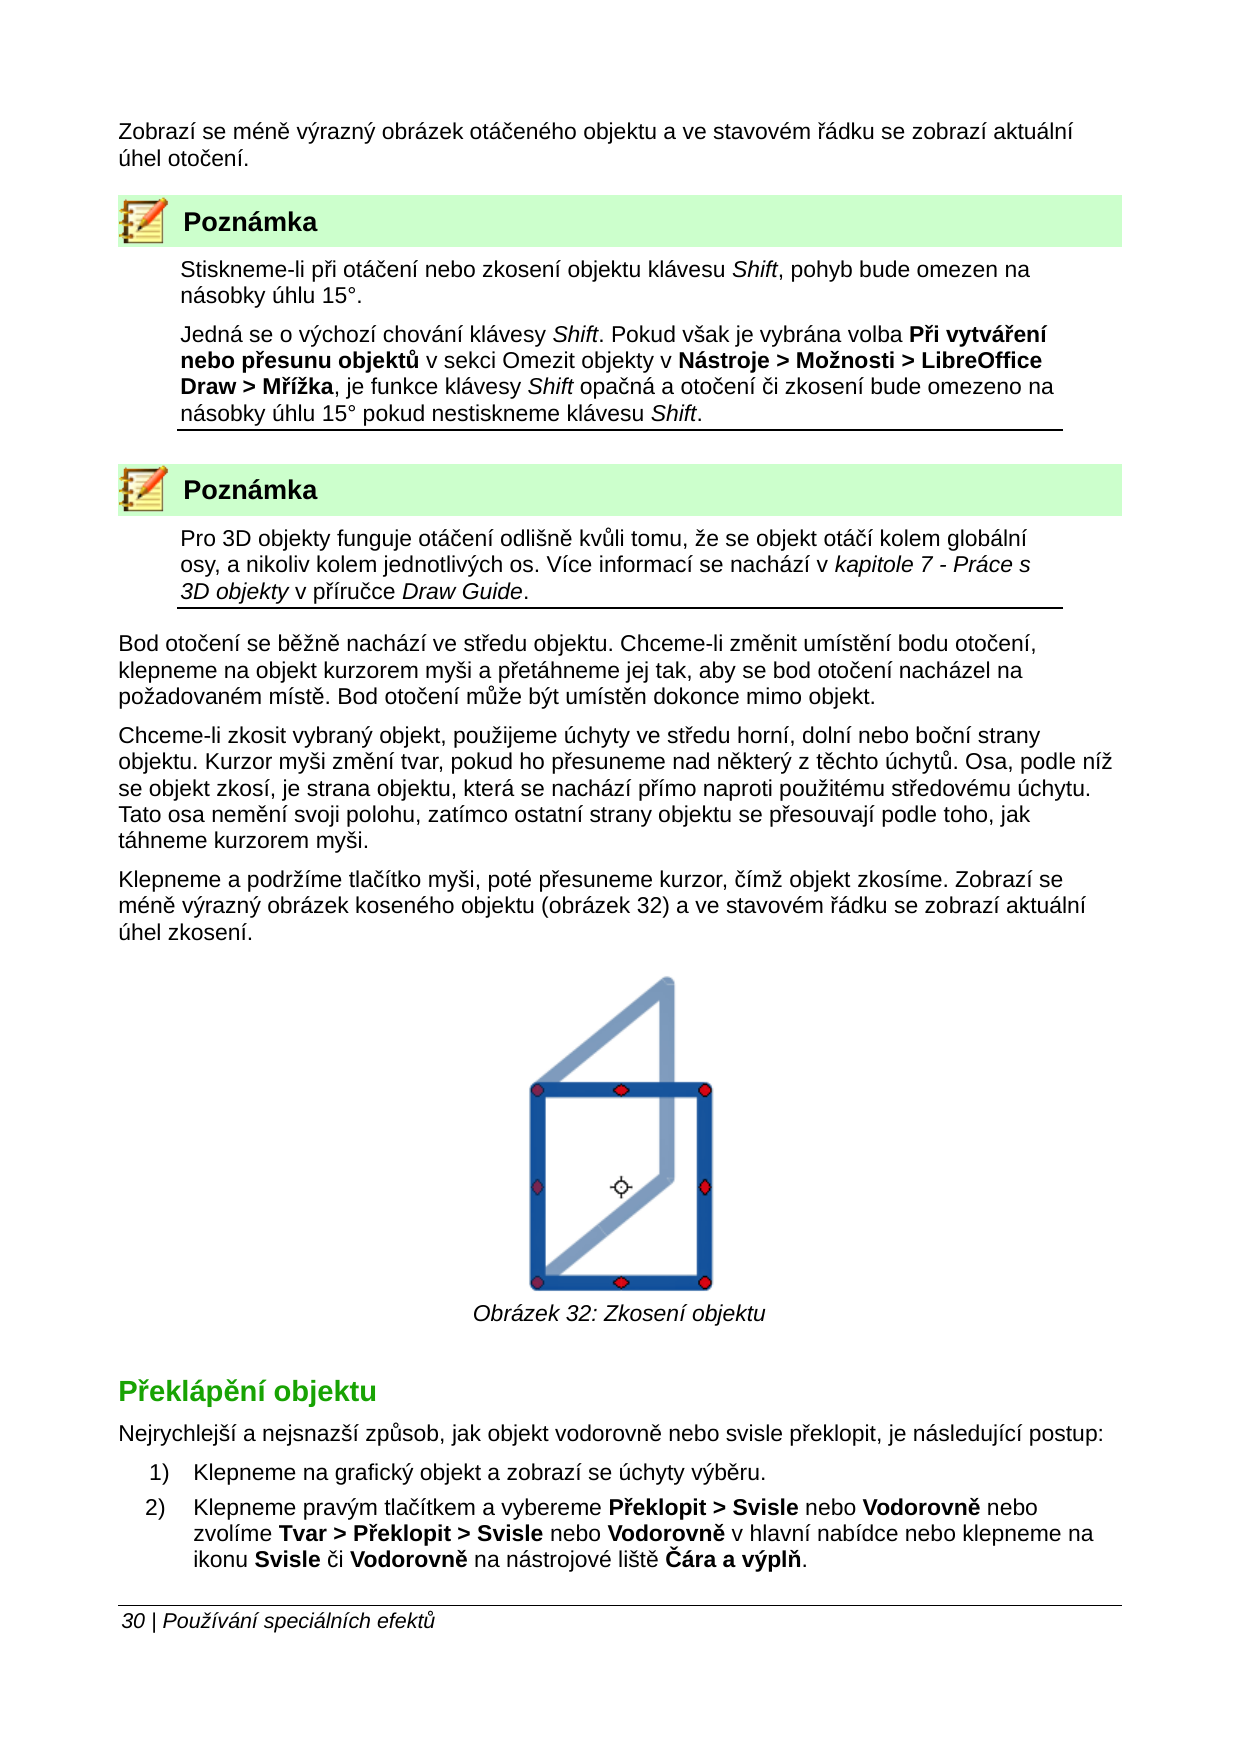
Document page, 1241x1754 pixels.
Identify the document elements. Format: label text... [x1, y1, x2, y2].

text Nejrychlejší a nejsnazší způsob, jak objekt vodorovně nebo svisle překlopit, je následující postup: [118, 1420, 1122, 1446]
text Jedná se o výchozí chování klávesy Shift. Pokud však je vybrána volba Při vytváření nebo přesunu objektů v sekci Omezit objekty v Nástroje > Možnosti > LibreOffice Draw > Mřížka, je funkce klávesy Shift opačná a otočení či zkosení bude omezeno na násobky úhlu 15° pokud nestiskneme klávesu Shift. [177, 318, 1063, 429]
text Bod otočení se běžně nachází ve středu objektu. Chceme-li změnit umístění bodu otočení, klepneme na objekt kurzorem myši a přetáhneme jej tak, aby se bod otočení nacházel na požadovaném místě. Bod otočení může být umístěn dokonce mimo objekt. [118, 630, 1122, 709]
text Chceme-li zkosit vybraný objekt, použijeme úchyty ve středu horní, dolní nebo boční strany objektu. Kurzor myši změní tvar, pokud ho přesuneme nad některý z těchto úchytů. Osa, podle níž se objekt zkosí, je strana objektu, která se nachází přímo naproti použitému středovému úchytu. Tato osa nemění svoji polohu, zatímco ostatní strany objektu se přesouvají podle toho, jak táhneme kurzorem myši. [118, 722, 1122, 853]
picture [516, 969, 724, 1300]
subtitle Poznámka [118, 464, 1122, 516]
text Obrázek 32: Zkosení objektu [458, 969, 782, 1326]
text Stiskneme-li při otáčení nebo zkosení objektu klávesu Shift, pohyb bude omezen na násobky úhlu 15°. [177, 253, 1063, 309]
list Klepneme na grafický objekt a zobrazí se úchyty výběru. [169, 1458, 1122, 1485]
text Pro 3D objekty funguje otáčení odlišně kvůli tomu, že se objekt otáčí kolem globální osy, a nikoliv kolem jednotlivých os. Více informací se nachází v kapitole 7 - Práce s 3D objekty v příručce Draw Guide. [177, 522, 1063, 607]
picture [119, 196, 170, 247]
list Klepneme pravým tlačítkem a vybereme Překlopit > Svisle nebo Vodorovně nebo zvolíme Tvar > Překlopit > Svisle nebo Vodorovně v hlavní nabídce nebo klepneme na ikonu Svisle či Vodorovně na nástrojové liště Čára a výplň. [165, 1494, 1122, 1573]
subtitle Překlápění objektu [118, 1374, 1122, 1408]
picture [119, 464, 170, 515]
subtitle Poznámka [118, 195, 1122, 247]
text Zobrazí se méně výrazný obrázek otáčeného objektu a ve stavovém řádku se zobrazí aktuální úhel otočení. [118, 118, 1122, 171]
text Klepneme a podržíme tlačítko myši, poté přesuneme kurzor, čímž objekt zkosíme. Zobrazí se méně výrazný obrázek koseného objektu (obrázek 33) a ve stavovém řádku se zobrazí aktuální úhel zkosení. [118, 866, 1122, 945]
